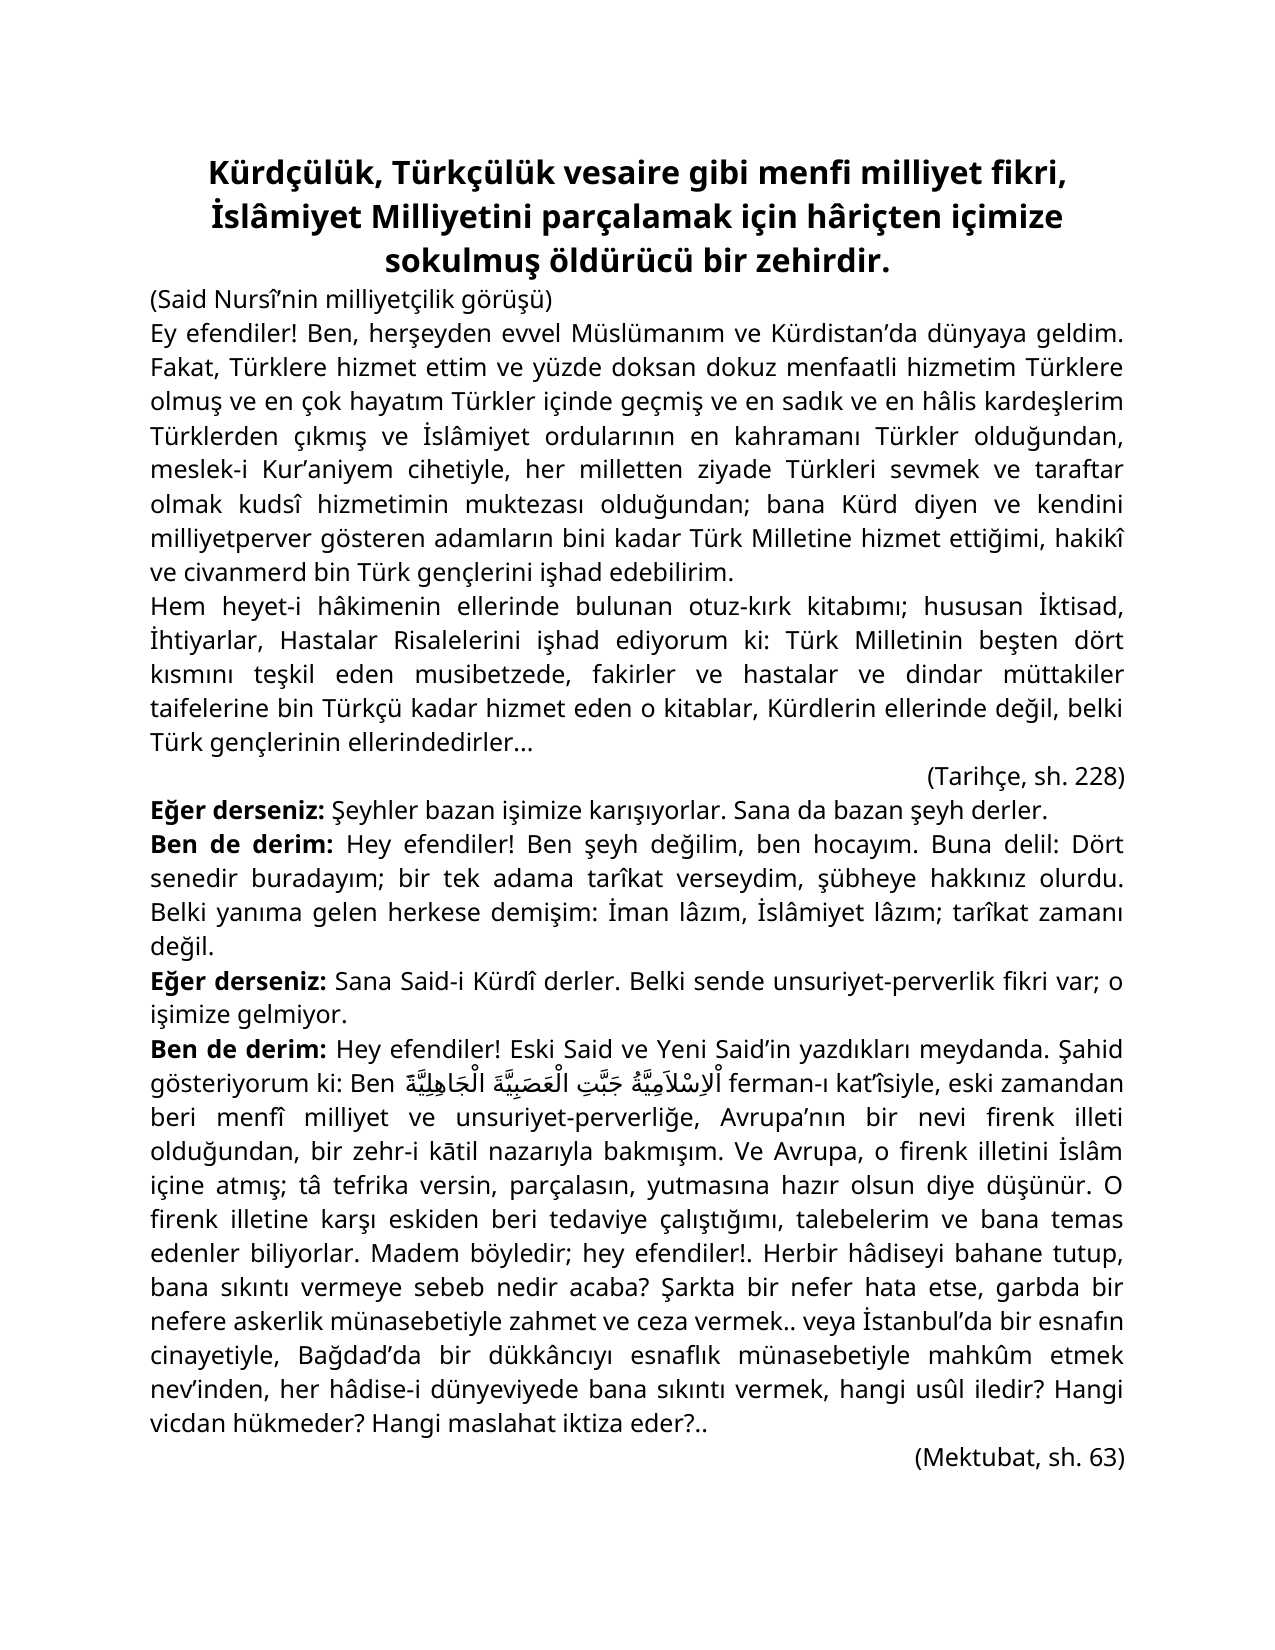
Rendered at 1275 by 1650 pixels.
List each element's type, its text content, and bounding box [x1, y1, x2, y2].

text Ben de derim: Hey efendiler! Ben şeyh değilim, ben hocayım. Buna delil: Dört senedir buradayım; bir tek adama tarîkat verseydim, şübheye hakkınız olurdu. Belki yanıma gelen herkese demişim: İman lâzım, İslâmiyet lâzım; tarîkat zamanı değil. [150, 827, 1125, 963]
text (Said Nursî’nin milliyetçilik görüşü) [150, 282, 1125, 316]
text Hem heyet-i hâkimenin ellerinde bulunan otuz-kırk kitabımı; hususan İktisad, İhtiyarlar, Hastalar Risalelerini işhad ediyorum ki: Türk Milletinin beşten dört kısmını teşkil eden musibetzede, fakirler ve hastalar ve dindar müttakiler taifelerine bin Türkçü kadar hizmet eden o kitablar, Kürdlerin ellerinde değil, belki Türk gençlerinin ellerindedirler... [150, 588, 1125, 759]
subtitle Kürdçülük, Türkçülük vesaire gibi menfi milliyet fikri, İslâmiyet Milliyetini parçalamak için hâriçten içimize sokulmuş öldürücü bir zehirdir. [150, 150, 1125, 282]
text Eğer derseniz: Sana Said-i Kürdî derler. Belki sende unsuriyet-perverlik fikri var; o işimize gelmiyor. [150, 963, 1125, 1031]
text (Tarihçe, sh. 228) [150, 759, 1125, 793]
text Ben de derim: Hey efendiler! Eski Said ve Yeni Said’in yazdıkları meydanda. Şahid gösteriyorum ki: Ben َاْلاِسْلاَمِيَّةُ جَبَّتِ الْعَصَبِيَّةَ الْجَاهِلِيَّةَ ferman-ı kat’îsiyle, eski zamandan beri menfî milliyet ve unsuriyet-perverliğe, Avrupa’nın bir nevi firenk illeti olduğundan, bir zehr-i kātil nazarıyla bakmışım. Ve Avrupa, o firenk illetini İslâm içine atmış; tâ tefrika versin, parçalasın, yutmasına hazır olsun diye düşünür. O firenk illetine karşı eskiden beri tedaviye çalıştığımı, talebelerim ve bana temas edenler biliyorlar. Madem böyledir; hey efendiler!. Herbir hâdiseyi bahane tutup, bana sıkıntı vermeye sebeb nedir acaba? Şarkta bir nefer hata etse, garbda bir nefere askerlik münasebetiyle zahmet ve ceza vermek.. veya İstanbul’da bir esnafın cinayetiyle, Bağdad’da bir dükkâncıyı esnaflık münasebetiyle mahkûm etmek nev’inden, her hâdise-i dünyeviyede bana sıkıntı vermek, hangi usûl iledir? Hangi vicdan hükmeder? Hangi maslahat iktiza eder?.. [150, 1031, 1125, 1440]
text Eğer derseniz: Şeyhler bazan işimize karışıyorlar. Sana da bazan şeyh derler. [150, 793, 1125, 827]
text Ey efendiler! Ben, herşeyden evvel Müslümanım ve Kürdistan’da dünyaya geldim. Fakat, Türklere hizmet ettim ve yüzde doksan dokuz menfaatli hizmetim Türklere olmuş ve en çok hayatım Türkler içinde geçmiş ve en sadık ve en hâlis kardeşlerim Türklerden çıkmış ve İslâmiyet ordularının en kahramanı Türkler olduğundan, meslek-i Kur’aniyem cihetiyle, her milletten ziyade Türkleri sevmek ve taraftar olmak kudsî hizmetimin muktezası olduğundan; bana Kürd diyen ve kendini milliyetperver gösteren adamların bini kadar Türk Milletine hizmet ettiğimi, hakikî ve civanmerd bin Türk gençlerini işhad edebilirim. [150, 316, 1125, 588]
text (Mektubat, sh. 63) [150, 1440, 1125, 1474]
